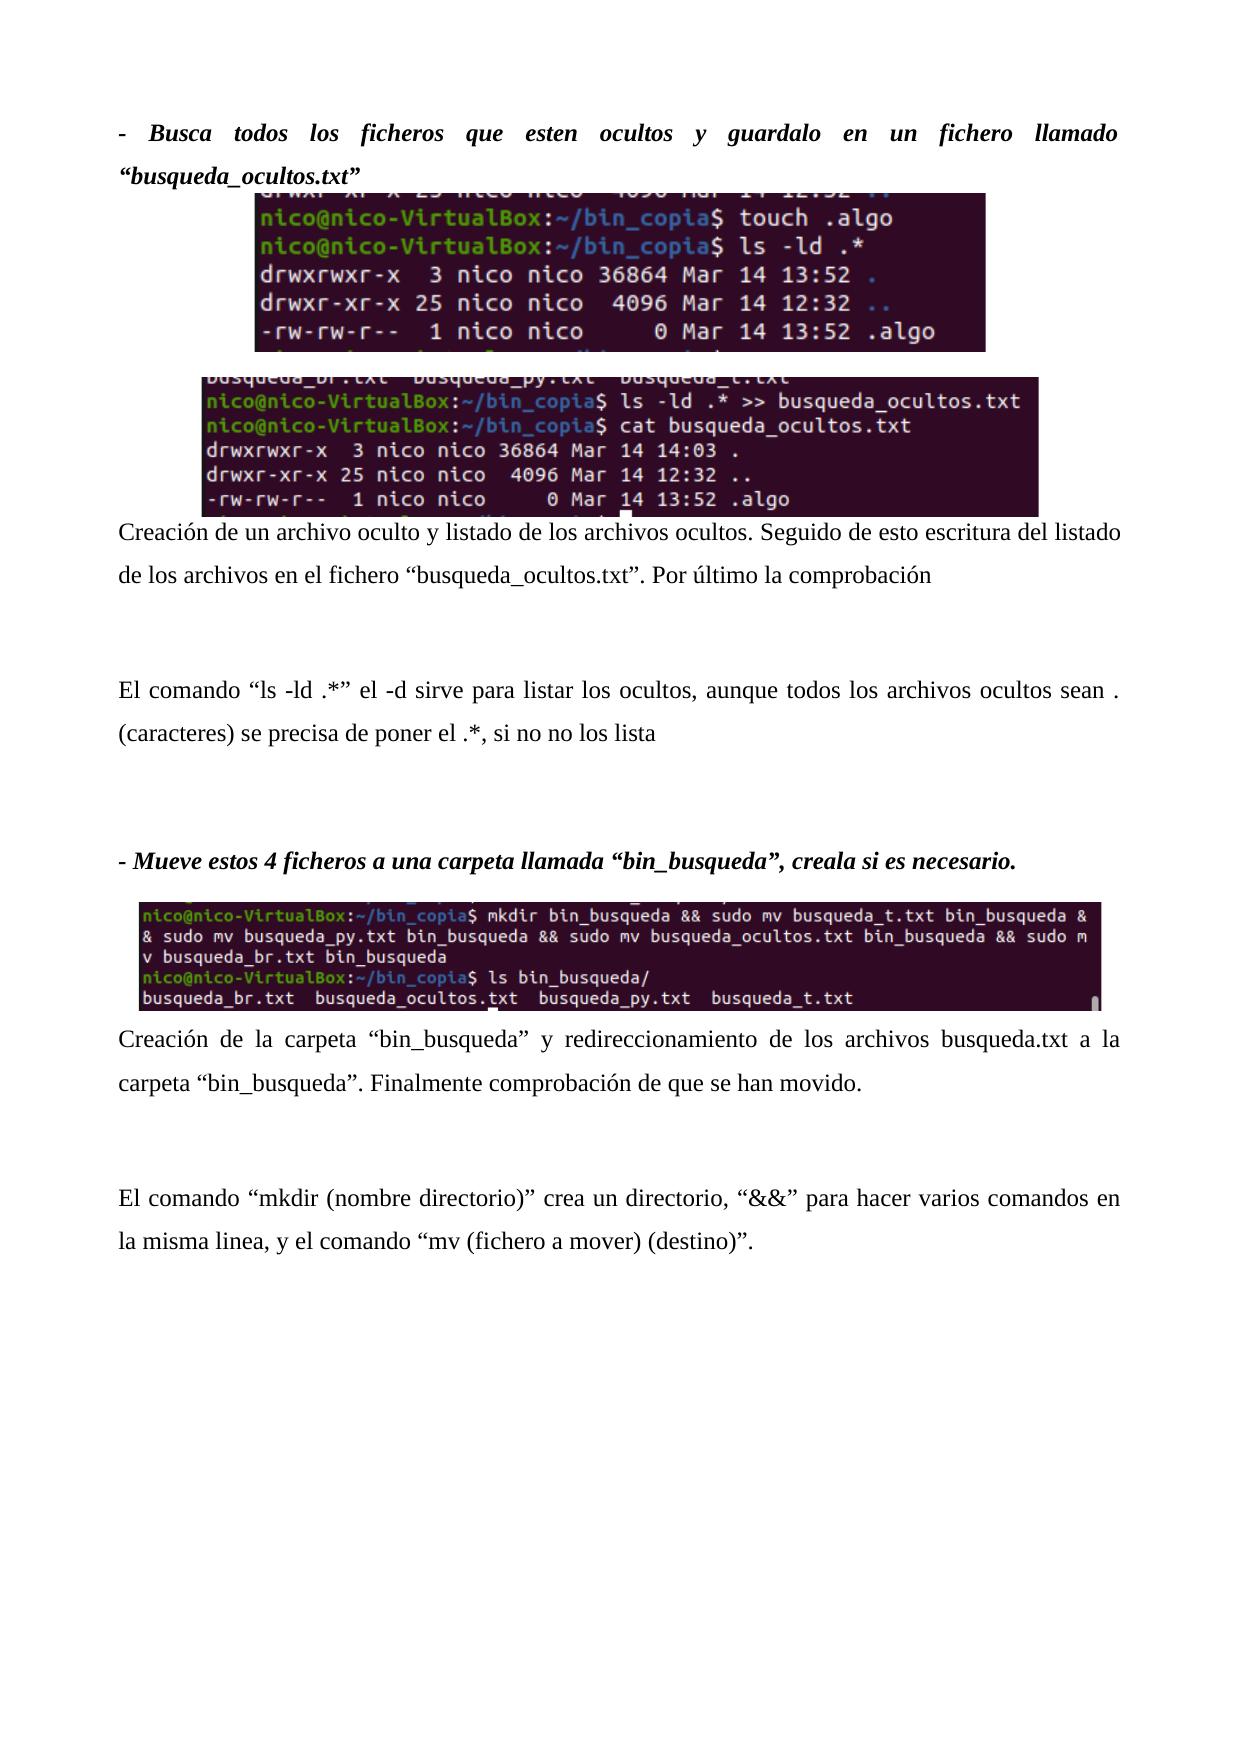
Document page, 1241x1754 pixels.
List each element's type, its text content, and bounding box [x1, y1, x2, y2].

subtitle - Mueve estos 4 ficheros a una carpeta llamada “bin_busqueda”, creala si es necesario. [118, 846, 1122, 875]
text Creación de la carpeta “bin_busqueda” y redireccionamiento de los archivos busqueda.txt a la carpeta “bin_busqueda”. Finalmente comprobación de que se han movido. [118, 902, 1122, 1096]
picture [138, 902, 1102, 1011]
text El comando “mkdir (nombre directorio)” crea un directorio, “&&” para hacer varios comandos en la misma linea, y el comando “mv (fichero a mover) (destino)”. [118, 1183, 1122, 1255]
picture [254, 193, 986, 352]
picture [201, 377, 1039, 517]
text El comando “ls -ld .*” el -d sirve para listar los ocultos, aunque todos los archivos ocultos sean .(caracteres) se precisa de poner el .*, si no no los lista [118, 675, 1122, 747]
subtitle - Busca todos los ficheros que esten ocultos y guardalo en un fichero llamado “busqueda_ocultos.txt” [118, 118, 1122, 190]
text Creación de un archivo oculto y listado de los archivos ocultos. Seguido de esto escritura del listado de los archivos en el fichero “busqueda_ocultos.txt”. Por último la comprobación [118, 217, 1122, 589]
